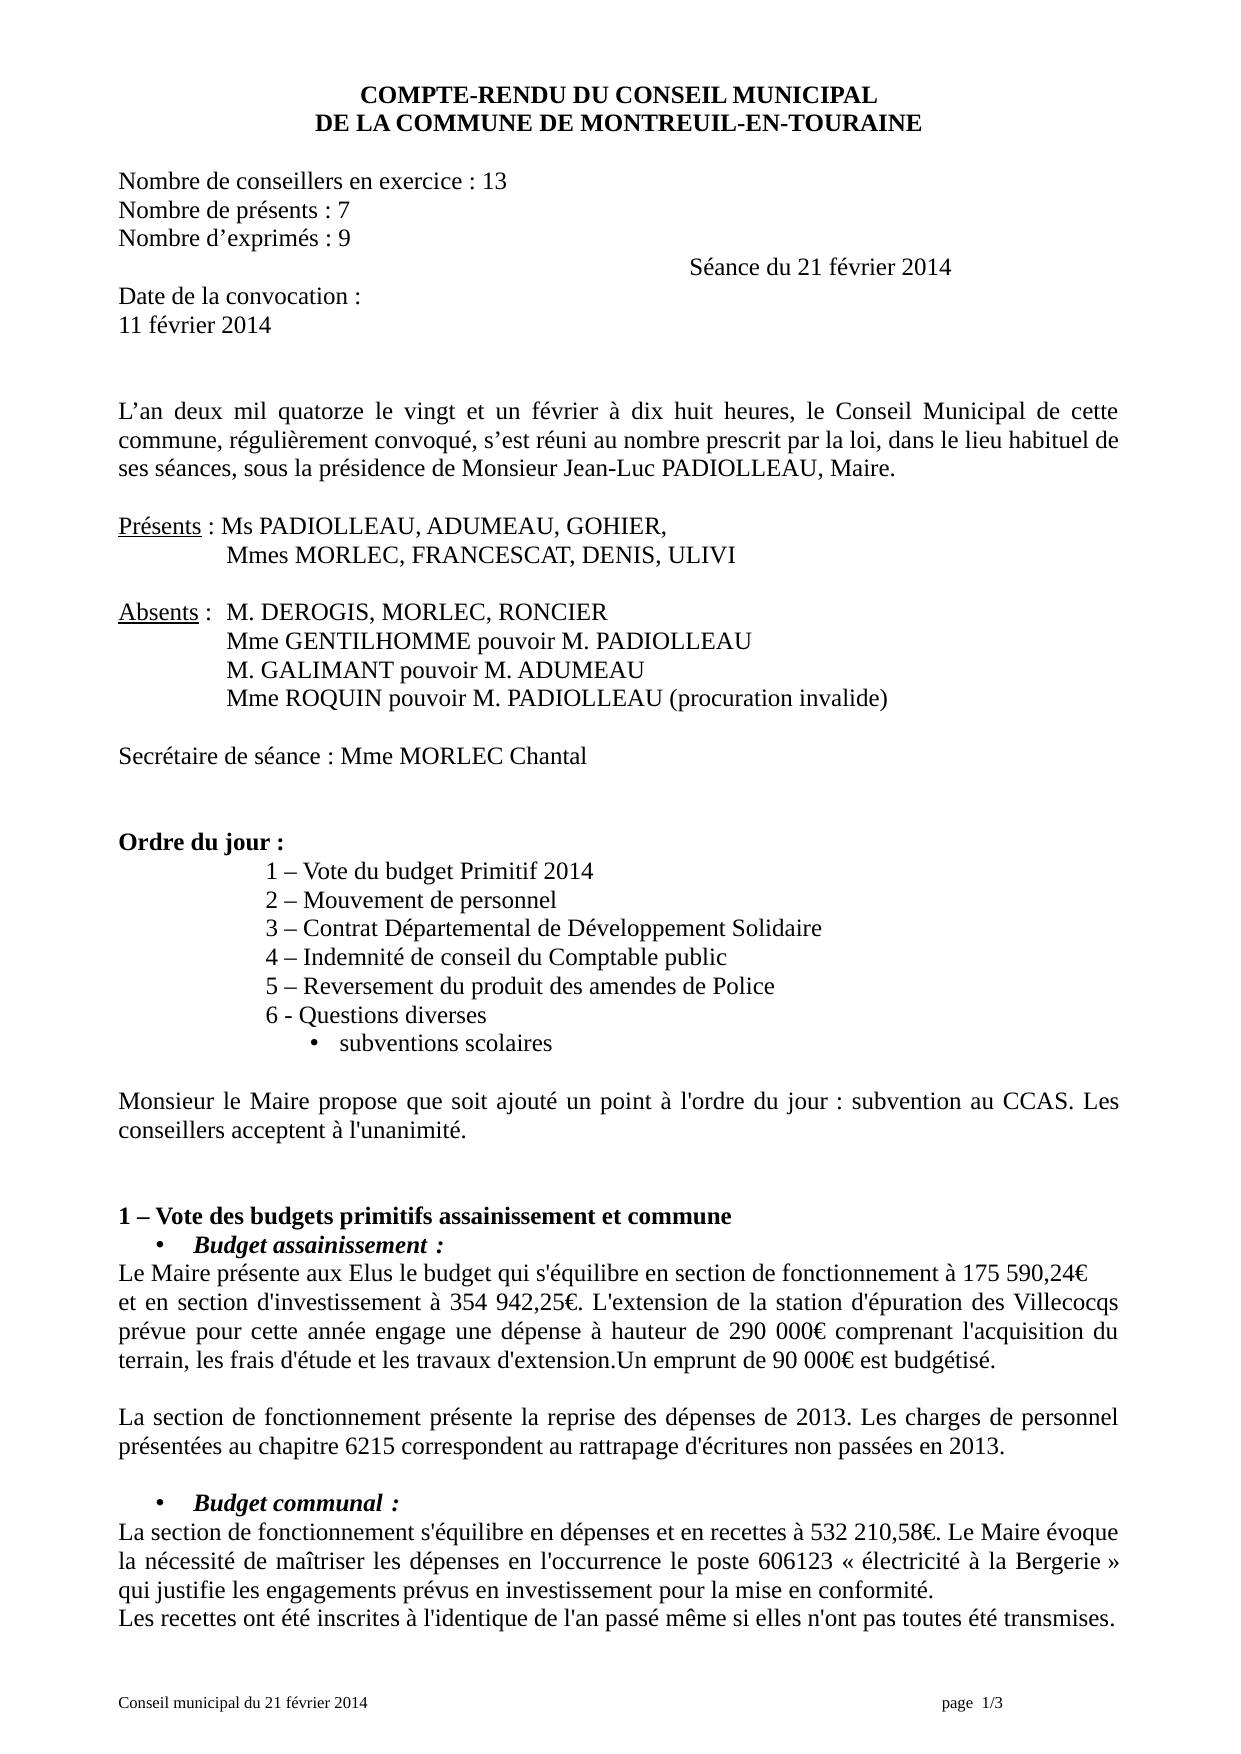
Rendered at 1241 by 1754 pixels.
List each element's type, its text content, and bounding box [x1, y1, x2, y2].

text Mme GENTILHOMME pouvoir M. PADIOLLEAU [118, 626, 1120, 655]
text Séance du 21 février 2014 [24, 252, 1120, 281]
text Nombre d’exprimés : 9 [24, 223, 1120, 252]
text Nombre de présents : 7 [118, 195, 1120, 223]
text Secrétaire de séance : Mme MORLEC Chantal [118, 741, 1120, 770]
list 5 – Reversement du produit des amendes de Police [236, 971, 1120, 1000]
text Le Maire présente aux Elus le budget qui s'équilibre en section de fonctionnement à 175 590,24€ [118, 1258, 1120, 1287]
list 4 – Indemnité de conseil du Comptable public [236, 942, 1120, 971]
text La section de fonctionnement s'équilibre en dépenses et en recettes à 532 210,58€. Le Maire évoque la nécessité de maîtriser les dépenses en l'occurrence le poste 606123 « électricité à la Bergerie » qui justifie les engagements prévus en investissement pour la mise en conformité. [118, 1517, 1120, 1603]
text Date de la convocation : [24, 281, 1120, 310]
list 2 – Mouvement de personnel [236, 885, 1120, 913]
text DE LA COMMUNE DE MONTREUIL-EN-TOURAINE [118, 108, 1120, 137]
text Monsieur le Maire propose que soit ajouté un point à l'ordre du jour : subvention au CCAS. Les conseillers acceptent à l'unanimité. [118, 1086, 1120, 1143]
text 11 février 2014 [24, 310, 1120, 338]
text Les recettes ont été inscrites à l'identique de l'an passé même si elles n'ont pas toutes été transmises. [118, 1603, 1120, 1632]
text Absents : M. DEROGIS, MORLEC, RONCIER [118, 597, 1120, 626]
list 1 – Vote des budgets primitifs assainissement et commune [118, 1201, 1120, 1230]
text COMPTE-RENDU DU CONSEIL MUNICIPAL [118, 80, 1120, 108]
text L’an deux mil quatorze le vingt et un février à dix huit heures, le Conseil Municipal de cette commune, régulièrement convoqué, s’est réuni au nombre prescrit par la loi, dans le lieu habituel de ses séances, sous la présidence de Monsieur Jean-Luc PADIOLLEAU, Maire. [118, 396, 1120, 482]
text Présents : Ms PADIOLLEAU, ADUMEAU, GOHIER, [118, 511, 1120, 540]
text Ordre du jour : [118, 827, 1120, 856]
text M. GALIMANT pouvoir M. ADUMEAU [118, 655, 1120, 683]
text Mme ROQUIN pouvoir M. PADIOLLEAU (procuration invalide) [118, 683, 1120, 712]
list Budget communal : [156, 1488, 1120, 1517]
text La section de fonctionnement présente la reprise des dépenses de 2013. Les charges de personnel présentées au chapitre 6215 correspondent au rattrapage d'écritures non passées en 2013. [118, 1402, 1120, 1460]
list 1 – Vote du budget Primitif 2014 [236, 856, 1120, 885]
text Nombre de conseillers en exercice : 13 [118, 166, 1120, 195]
text Mmes MORLEC, FRANCESCAT, DENIS, ULIVI [118, 540, 1120, 568]
list 6 - Questions diverses [236, 1000, 1120, 1028]
list subventions scolaires [310, 1028, 1120, 1057]
list Budget assainissement : [156, 1230, 1120, 1258]
list 3 – Contrat Départemental de Développement Solidaire [236, 913, 1120, 942]
text et en section d'investissement à 354 942,25€. L'extension de la station d'épuration des Villecocqs prévue pour cette année engage une dépense à hauteur de 290 000€ comprenant l'acquisition du terrain, les frais d'étude et les travaux d'extension.Un emprunt de 90 000€ est budgétisé. [118, 1287, 1120, 1373]
